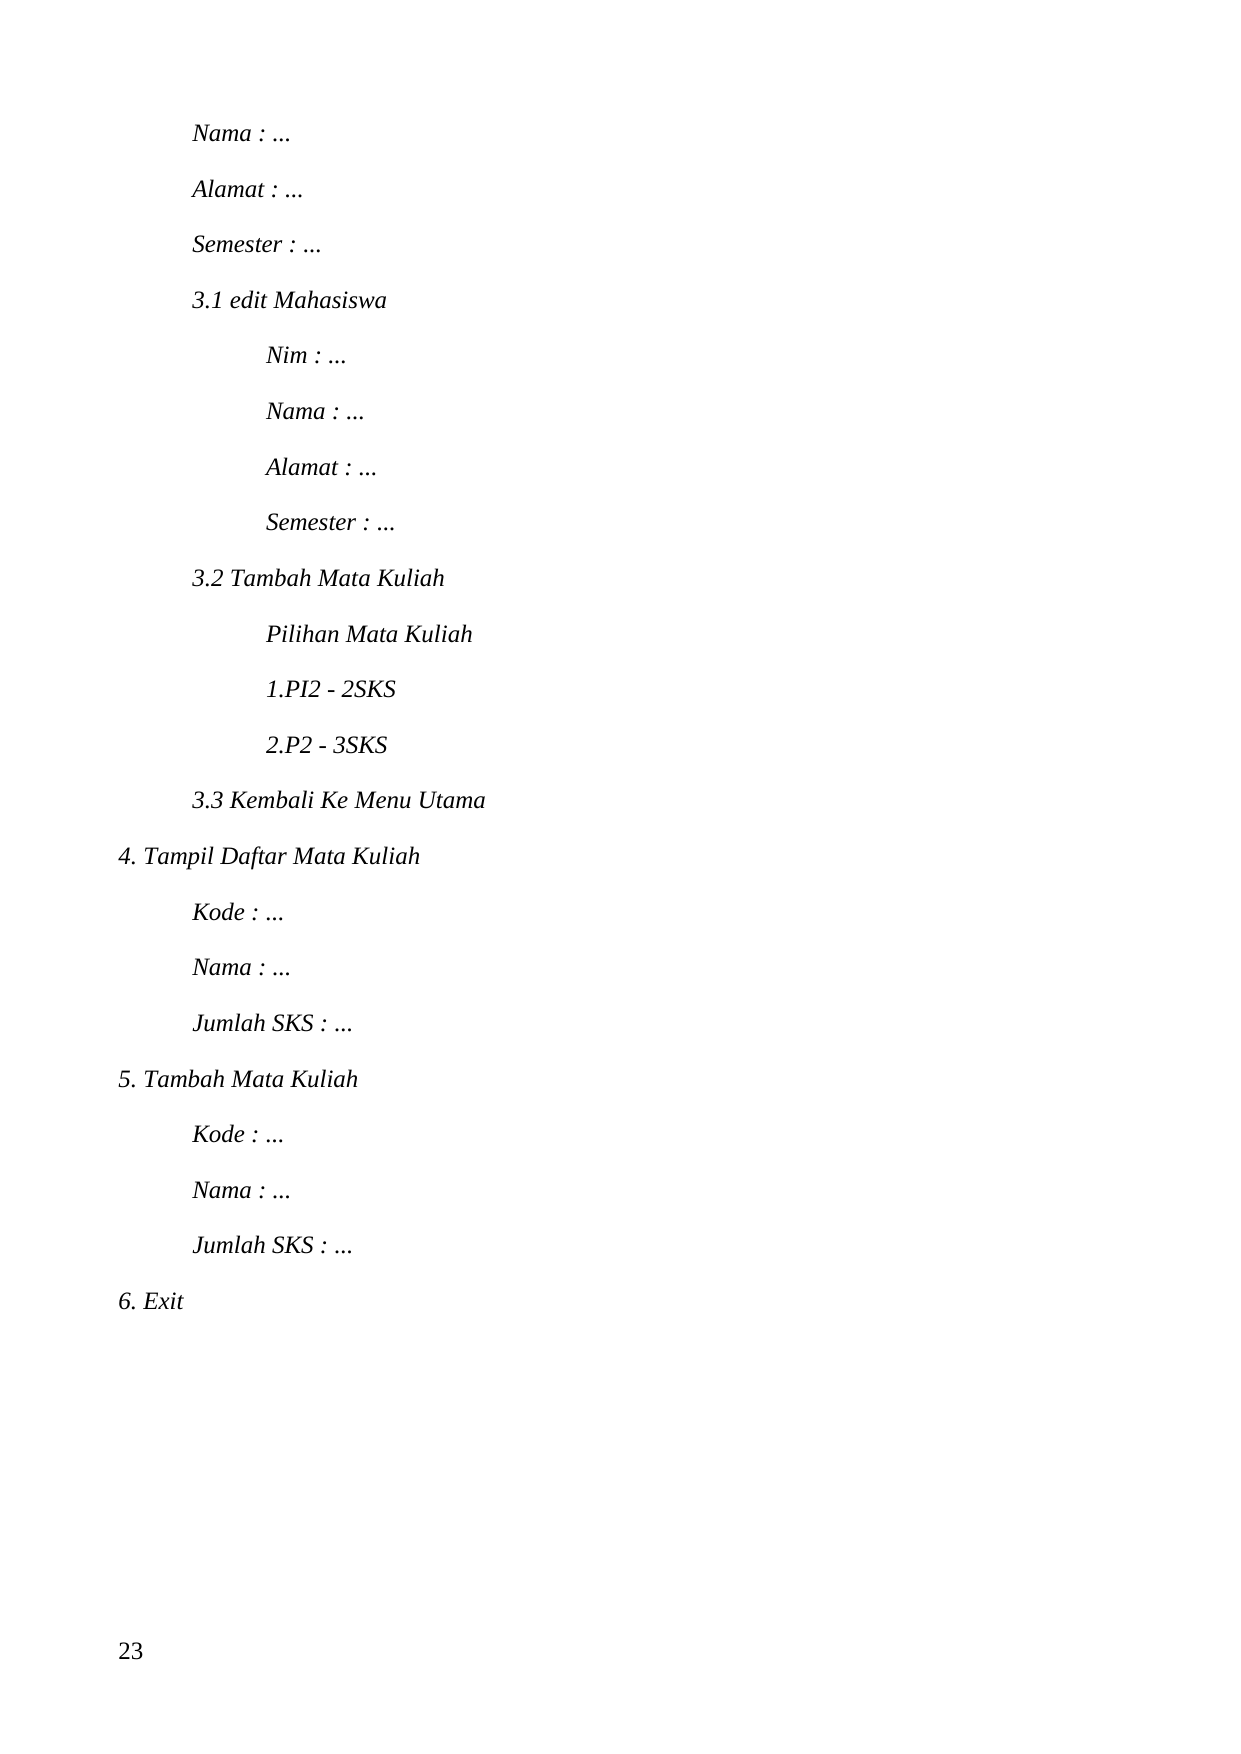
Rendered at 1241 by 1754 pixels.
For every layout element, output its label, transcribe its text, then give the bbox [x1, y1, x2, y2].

text 5. Tambah Mata Kuliah [118, 1064, 1122, 1092]
text 4. Tampil Daftar Mata Kuliah [118, 841, 1122, 870]
text 3.2 Tambah Mata Kuliah [118, 563, 1122, 592]
text 6. Exit [118, 1286, 1122, 1315]
text Pilihan Mata Kuliah [118, 619, 1122, 647]
text Nama : ... [118, 952, 1122, 981]
text Kode : ... [118, 897, 1122, 926]
text Nama : ... [118, 1175, 1122, 1204]
text Nim : ... [118, 341, 1122, 369]
text Jumlah SKS : ... [118, 1231, 1122, 1259]
text Alamat : ... [118, 452, 1122, 481]
text 3.1 edit Mahasiswa [118, 285, 1122, 314]
text 3.3 Kembali Ke Menu Utama [118, 786, 1122, 814]
text 2.P2 - 3SKS [118, 730, 1122, 759]
text Nama : ... [118, 118, 1122, 147]
text Nama : ... [118, 396, 1122, 425]
text Semester : ... [118, 229, 1122, 258]
text Semester : ... [118, 507, 1122, 536]
text Alamat : ... [118, 174, 1122, 202]
text Jumlah SKS : ... [118, 1008, 1122, 1037]
text Kode : ... [118, 1119, 1122, 1148]
text 1.PI2 - 2SKS [118, 674, 1122, 703]
